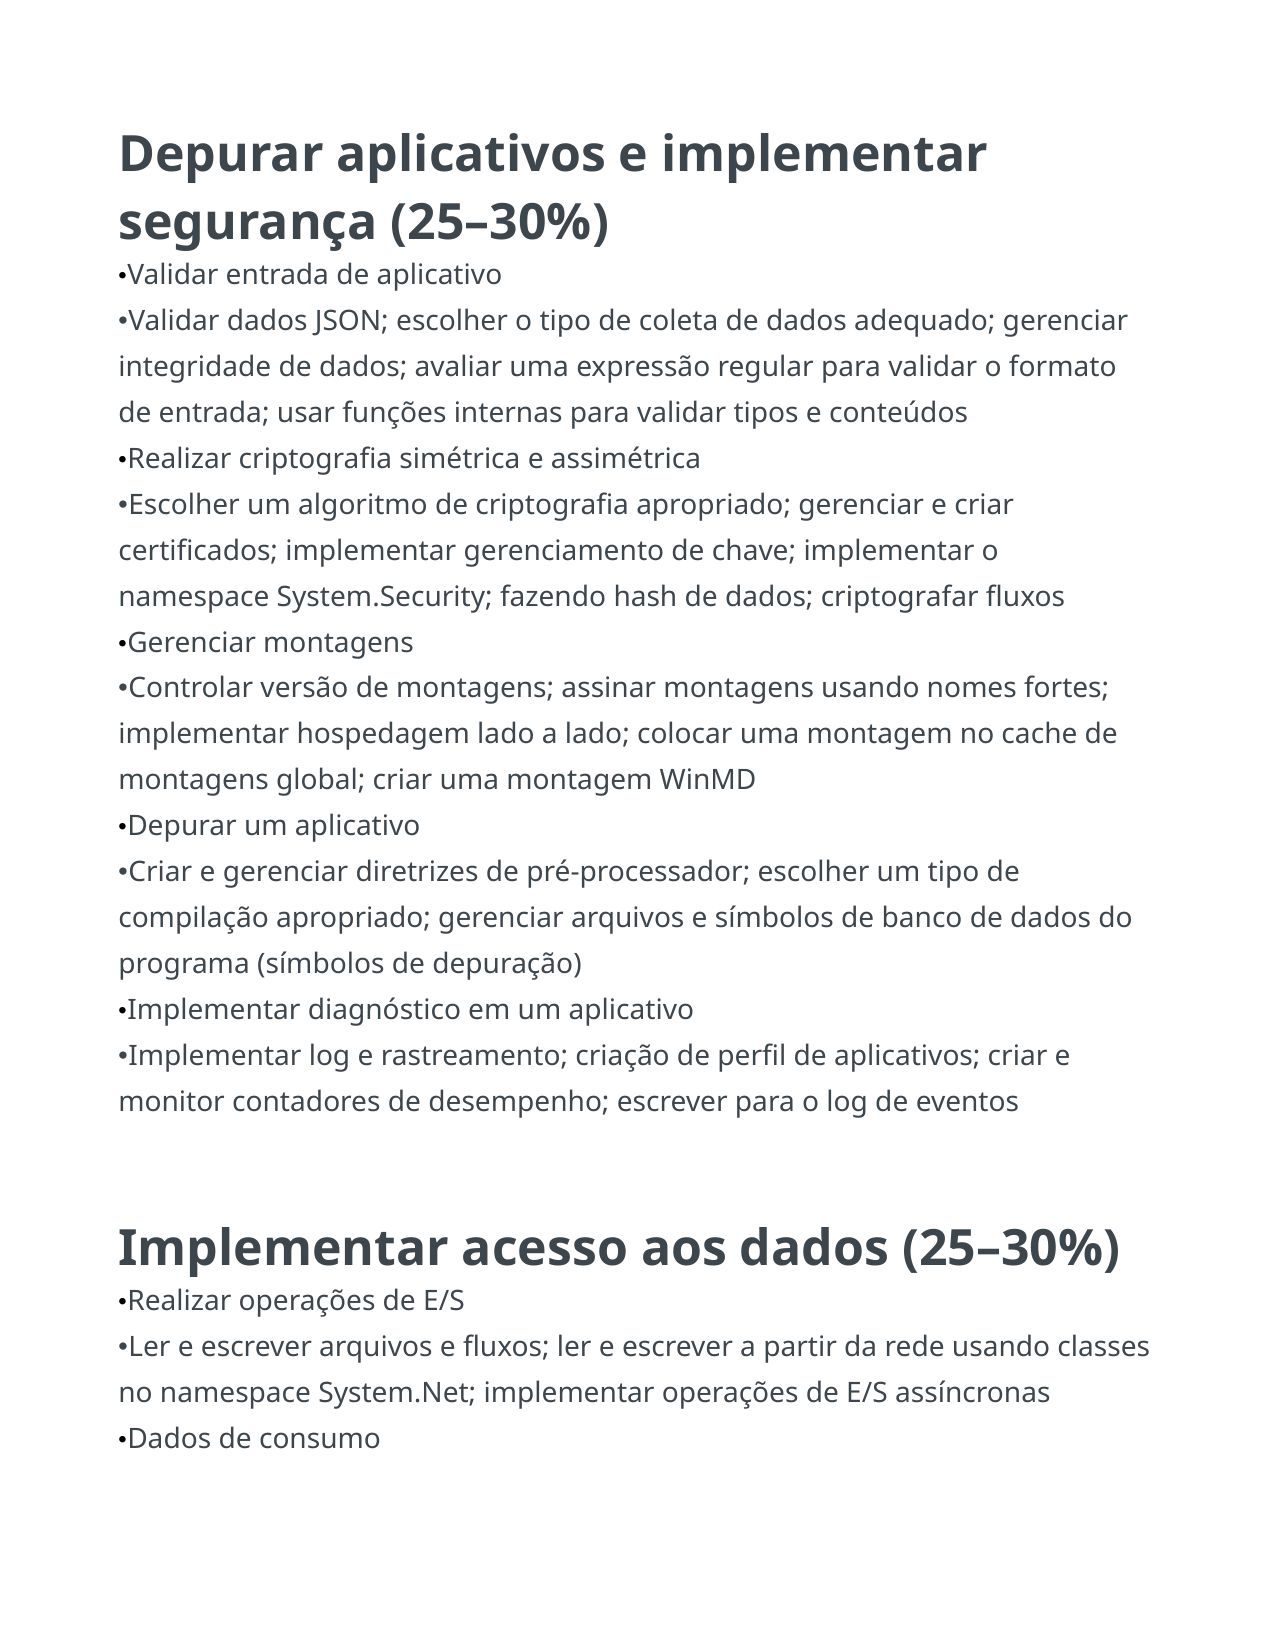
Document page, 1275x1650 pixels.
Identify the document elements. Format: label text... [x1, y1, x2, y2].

subtitle Implementar acesso aos dados (25–30%) [118, 1212, 1157, 1280]
list Implementar diagnóstico em um aplicativo [118, 989, 1157, 1028]
list Realizar criptografia simétrica e assimétrica [118, 438, 1157, 476]
list Depurar um aplicativo [118, 806, 1157, 844]
list Validar dados JSON; escolher o tipo de coleta de dados adequado; gerenciar integridade de dados; avaliar uma expressão regular para validar o formato de entrada; usar funções internas para validar tipos e conteúdos [118, 300, 1157, 431]
list Controlar versão de montagens; assinar montagens usando nomes fortes; implementar hospedagem lado a lado; colocar uma montagem no cache de montagens global; criar uma montagem WinMD [118, 668, 1157, 798]
subtitle Depurar aplicativos e implementar segurança (25–30%) [118, 118, 1157, 254]
list Dados de consumo [118, 1418, 1157, 1456]
list Ler e escrever arquivos e fluxos; ler e escrever a partir da rede usando classes no namespace System.Net; implementar operações de E/S assíncronas [118, 1326, 1157, 1410]
list Criar e gerenciar diretrizes de pré-processador; escolher um tipo de compilação apropriado; gerenciar arquivos e símbolos de banco de dados do programa (símbolos de depuração) [118, 852, 1157, 982]
list Realizar operações de E/S [118, 1280, 1157, 1318]
list Implementar log e rastreamento; criação de perfil de aplicativos; criar e monitor contadores de desempenho; escrever para o log de eventos [118, 1035, 1157, 1119]
list Escolher um algoritmo de criptografia apropriado; gerenciar e criar certificados; implementar gerenciamento de chave; implementar o namespace System.Security; fazendo hash de dados; criptografar fluxos [118, 484, 1157, 614]
list Validar entrada de aplicativo [118, 254, 1157, 293]
list Gerenciar montagens [118, 622, 1157, 660]
